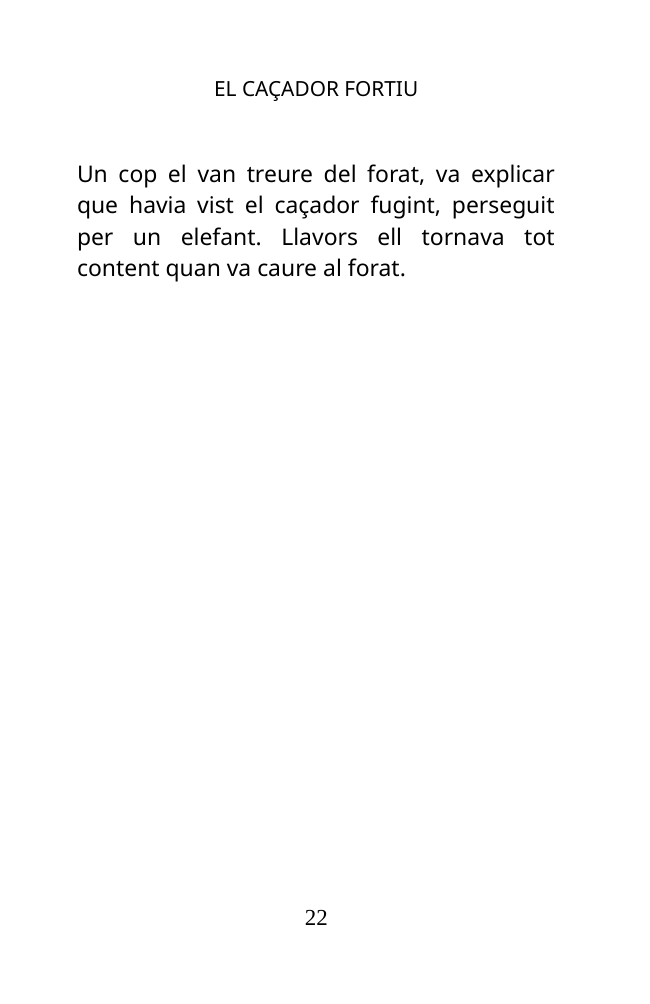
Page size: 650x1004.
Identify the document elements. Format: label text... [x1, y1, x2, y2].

text Un cop el van treure del forat, va explicar que havia vist el caçador fugint, perseguit per un elefant. Llavors ell tornava tot content quan va caure al forat. [77, 158, 555, 283]
